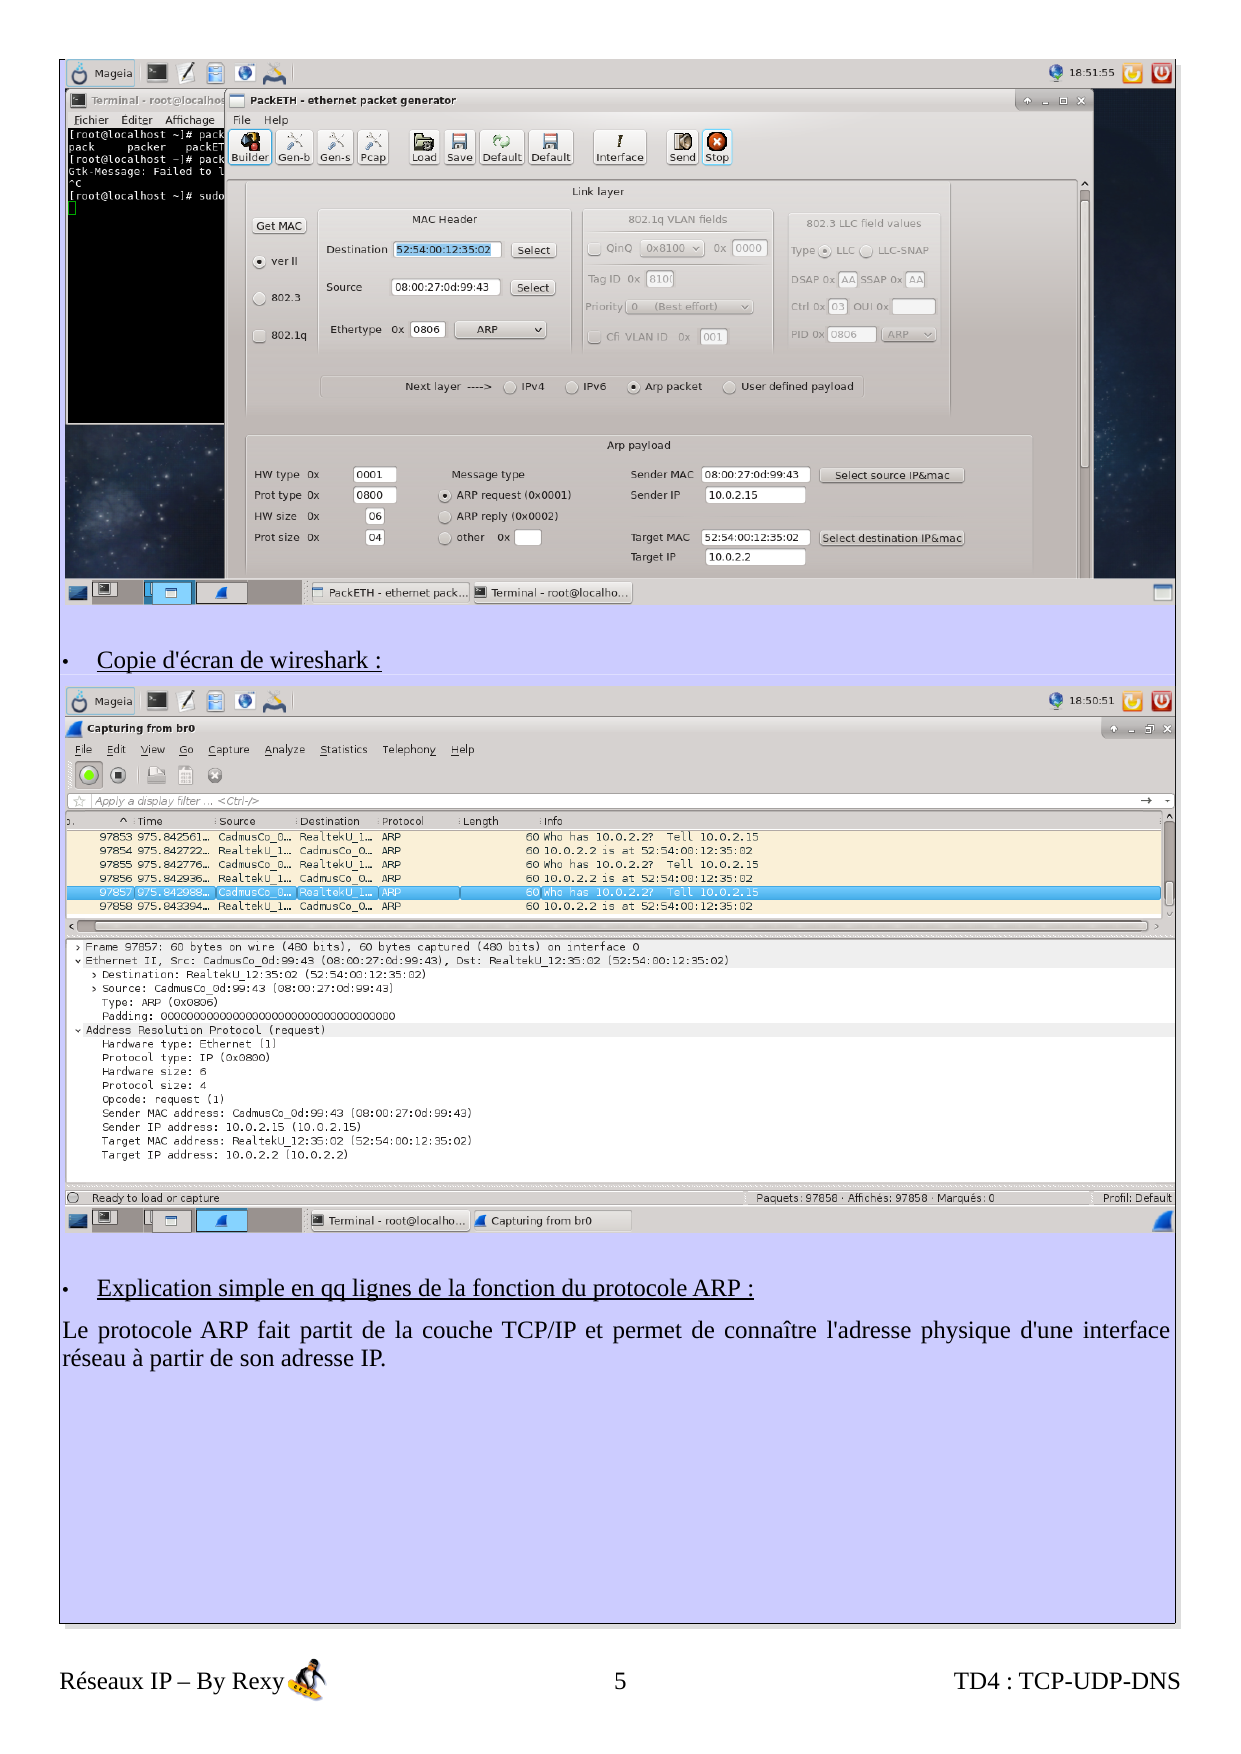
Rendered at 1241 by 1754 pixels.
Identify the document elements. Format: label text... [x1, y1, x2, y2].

list Explication simple en qq lignes de la fonction du protocole ARP : [60, 1270, 1175, 1302]
picture [65, 59, 1176, 605]
picture [65, 686, 1176, 1233]
picture [287, 1658, 328, 1702]
list Copie d'écran de wireshark : [60, 643, 1175, 674]
text Le protocole ARP fait partit de la couche TCP/IP et permet de connaître l'adresse physique d'une interface réseau à partir de son adresse IP. [60, 1312, 1175, 1372]
